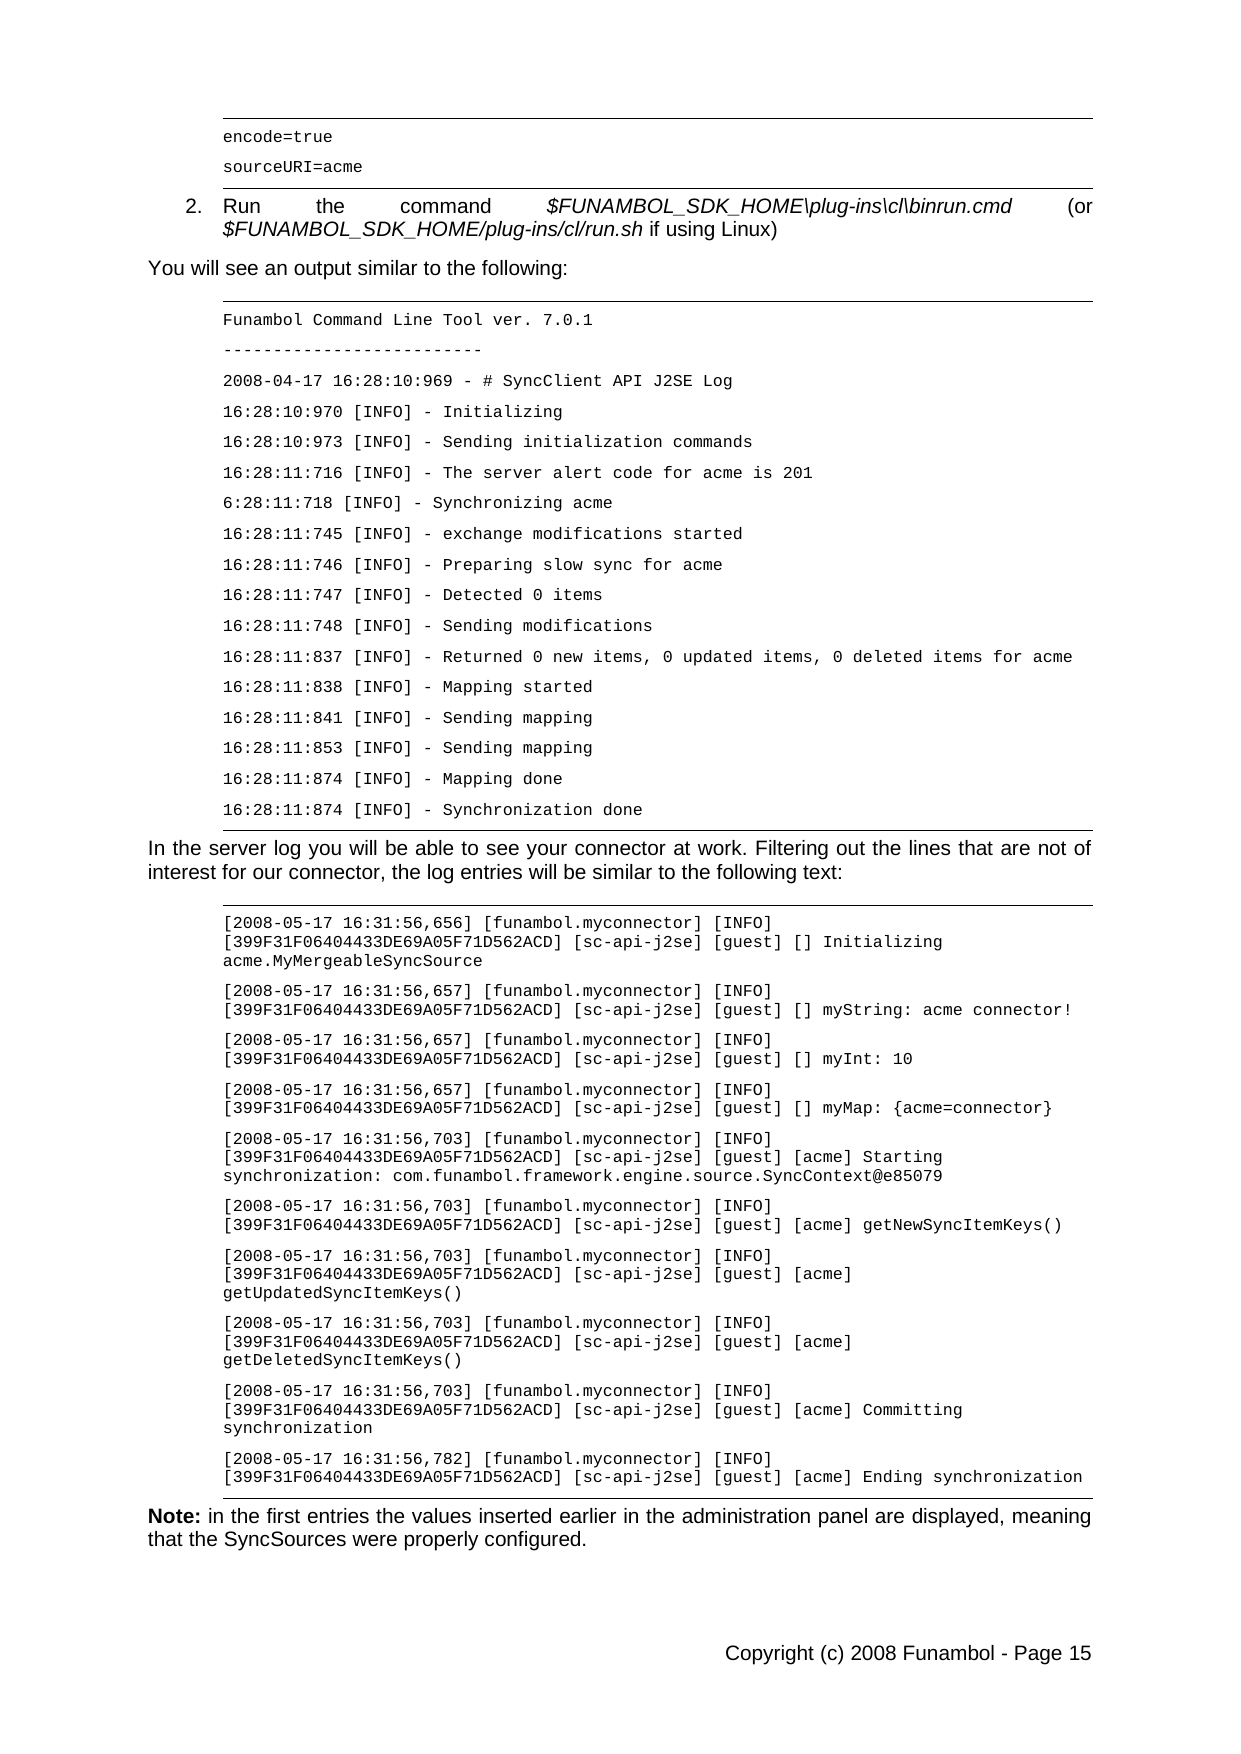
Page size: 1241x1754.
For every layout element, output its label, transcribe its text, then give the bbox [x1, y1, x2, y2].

text [2008-05-17 16:31:56,703] [funambol.myconnector] [INFO] [399F31F06404433DE69A05F71D562ACD] [sc-api-j2se] [guest] [acme] getDeletedSyncItemKeys() [223, 1304, 1093, 1371]
text [2008-05-17 16:31:56,703] [funambol.myconnector] [INFO] [399F31F06404433DE69A05F71D562ACD] [sc-api-j2se] [guest] [acme] getNewSyncItemKeys() [223, 1188, 1093, 1235]
text [2008-05-17 16:31:56,703] [funambol.myconnector] [INFO] [399F31F06404433DE69A05F71D562ACD] [sc-api-j2se] [guest] [acme] getUpdatedSyncItemKeys() [223, 1237, 1093, 1303]
text [2008-05-17 16:31:56,657] [funambol.myconnector] [INFO] [399F31F06404433DE69A05F71D562ACD] [sc-api-j2se] [guest] [] myString: acme connector! [223, 972, 1093, 1020]
text 16:28:11:746 [INFO] - Preparing slow sync for acme [223, 546, 1093, 575]
text 16:28:10:970 [INFO] - Initializing [223, 393, 1093, 422]
text Note: in the first entries the values inserted earlier in the administration panel are displayed, meaning that the SyncSources were properly configured. [148, 1504, 1093, 1551]
text 16:28:11:747 [INFO] - Detected 0 items [223, 577, 1093, 606]
text 16:28:11:745 [INFO] - exchange modifications started [223, 515, 1093, 544]
text -------------------------- [223, 332, 1093, 361]
text [2008-05-17 16:31:56,657] [funambol.myconnector] [INFO] [399F31F06404433DE69A05F71D562ACD] [sc-api-j2se] [guest] [] myInt: 10 [223, 1022, 1093, 1069]
text 16:28:11:874 [INFO] - Mapping done [223, 760, 1093, 789]
text [2008-05-17 16:31:56,657] [funambol.myconnector] [INFO] [399F31F06404433DE69A05F71D562ACD] [sc-api-j2se] [guest] [] myMap: {acme=connector} [223, 1071, 1093, 1118]
text 16:28:11:716 [INFO] - The server alert code for acme is 201 [223, 454, 1093, 483]
text [2008-05-17 16:31:56,656] [funambol.myconnector] [INFO] [399F31F06404433DE69A05F71D562ACD] [sc-api-j2se] [guest] [] Initializing acme.MyMergeableSyncSource [223, 906, 1093, 971]
list Run the command $FUNAMBOL_SDK_HOME\plug-ins\cl\binrun.cmd (or $FUNAMBOL_SDK_HOME/plug-ins/cl/run.sh if using Linux) [185, 194, 1093, 241]
text 16:28:11:748 [INFO] - Sending modifications [223, 607, 1093, 636]
text 16:28:11:838 [INFO] - Mapping started [223, 668, 1093, 698]
text 16:28:11:853 [INFO] - Sending mapping [223, 730, 1093, 759]
text You will see an output similar to the following: [148, 256, 1093, 280]
text [2008-05-17 16:31:56,703] [funambol.myconnector] [INFO] [399F31F06404433DE69A05F71D562ACD] [sc-api-j2se] [guest] [acme] Starting synchronization: com.funambol.framework.engine.source.SyncContext@e85079 [223, 1120, 1093, 1186]
text 2008-04-17 16:28:10:969 - # SyncClient API J2SE Log [223, 362, 1093, 391]
text Funambol Command Line Tool ver. 7.0.1 [223, 302, 1093, 330]
text 16:28:11:837 [INFO] - Returned 0 new items, 0 updated items, 0 deleted items for acme [223, 638, 1093, 667]
text 16:28:11:874 [INFO] - Synchronization done [223, 791, 1093, 830]
text encode=true [223, 119, 1093, 147]
text 6:28:11:718 [INFO] - Synchronizing acme [223, 485, 1093, 514]
text 16:28:10:973 [INFO] - Sending initialization commands [223, 423, 1093, 453]
text [2008-05-17 16:31:56,703] [funambol.myconnector] [INFO] [399F31F06404433DE69A05F71D562ACD] [sc-api-j2se] [guest] [acme] Committing synchronization [223, 1372, 1093, 1438]
text 16:28:11:841 [INFO] - Sending mapping [223, 699, 1093, 728]
text [2008-05-17 16:31:56,782] [funambol.myconnector] [INFO] [399F31F06404433DE69A05F71D562ACD] [sc-api-j2se] [guest] [acme] Ending synchronization [223, 1440, 1093, 1498]
text sourceURI=acme [223, 149, 1093, 188]
text In the server log you will be able to see your connector at work. Filtering out the lines that are not of interest for our connector, the log entries will be similar to the following text: [148, 837, 1093, 884]
